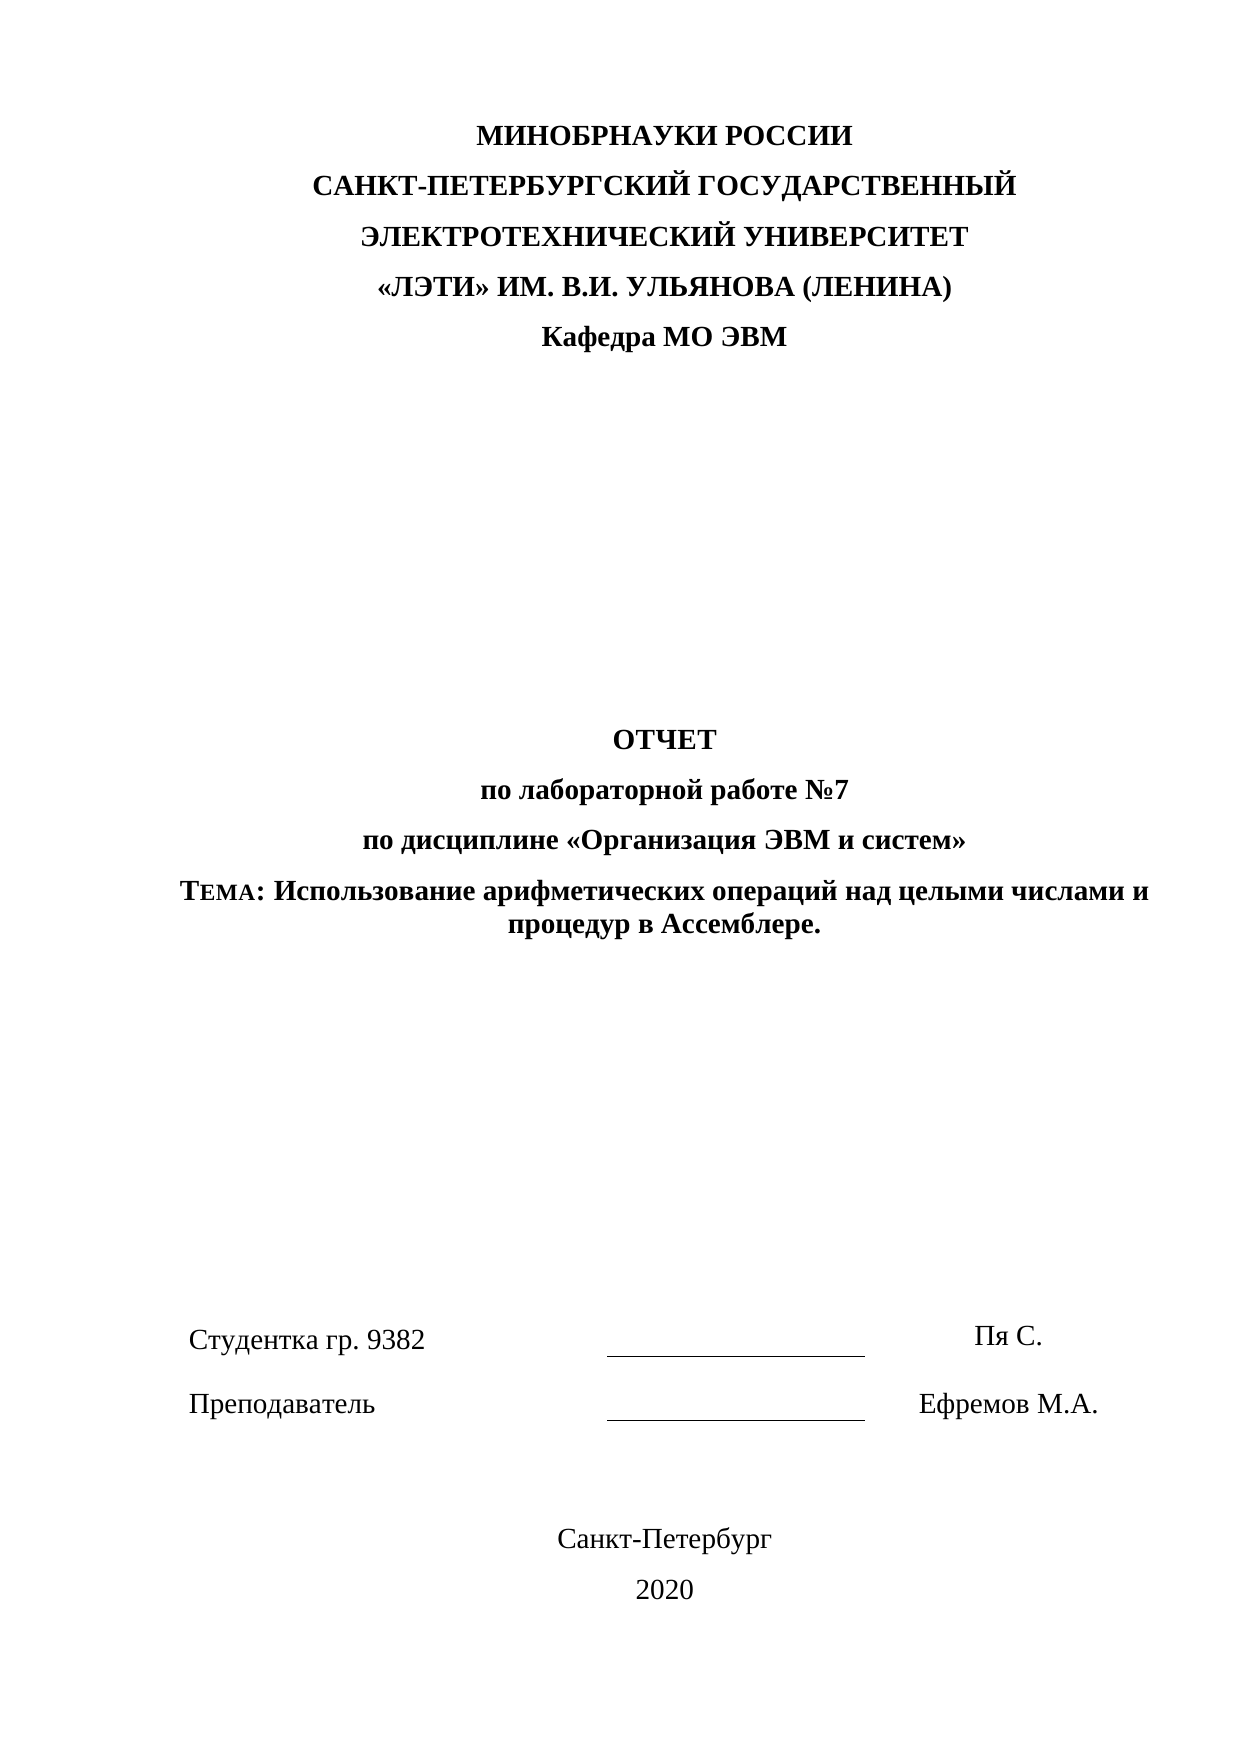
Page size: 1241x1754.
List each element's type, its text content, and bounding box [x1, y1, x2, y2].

text отчет [177, 722, 1152, 755]
text Кафедра МО ЭВМ [177, 319, 1152, 353]
table_header [607, 1292, 865, 1356]
table_header Студентка гр. 9382 [177, 1292, 607, 1356]
table_header Пя С. [865, 1292, 1152, 1356]
subtitle Тема: Использование арифметических операций над целыми числами и процедур в Ассемблере. [177, 873, 1152, 940]
text электротехнический университет [177, 219, 1152, 252]
text Санкт-Петербургский государственный [177, 168, 1152, 202]
table_cell Преподаватель [177, 1356, 607, 1420]
text 2020 [177, 1572, 1152, 1606]
text по лабораторной работе №7 [177, 772, 1152, 806]
table_cell [607, 1357, 865, 1420]
text Санкт-Петербург [177, 1522, 1152, 1555]
text «ЛЭТИ» им. В.И. Ульянова (Ленина) [177, 269, 1152, 303]
text МИНОБРНАУКИ РОССИИ [177, 118, 1152, 152]
text по дисциплине «Организация ЭВМ и систем» [177, 822, 1152, 856]
table_cell Ефремов М.А. [865, 1356, 1152, 1420]
